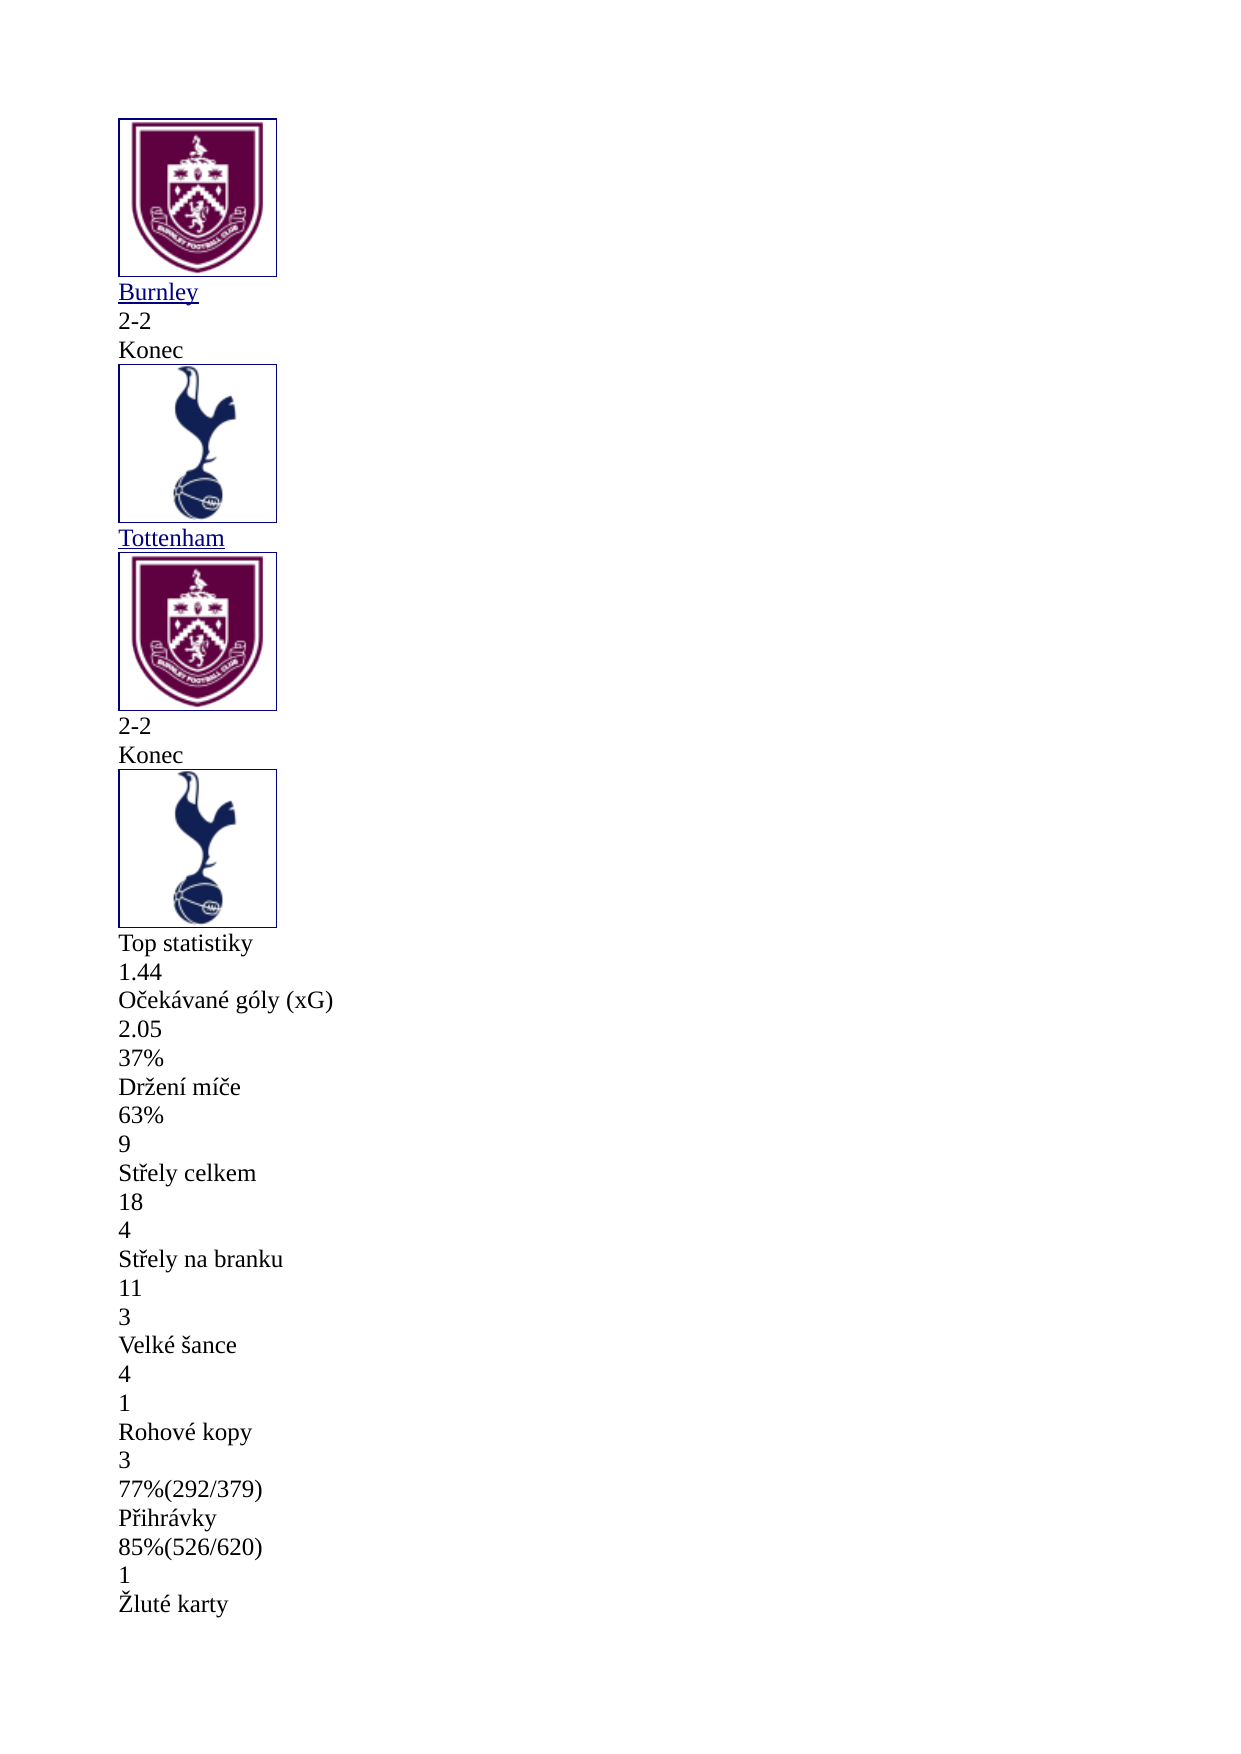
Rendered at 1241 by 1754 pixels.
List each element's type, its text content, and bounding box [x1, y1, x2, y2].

text 77%(292/379) [118, 1474, 1122, 1503]
text 2-2 [118, 306, 1122, 335]
text 1 [118, 1388, 1122, 1417]
text 11 [118, 1273, 1122, 1302]
text 63% [118, 1101, 1122, 1129]
text 85%(526/620) [118, 1532, 1122, 1561]
text Rohové kopy [118, 1417, 1122, 1446]
text 1.44 [118, 957, 1122, 986]
text Top statistiky [118, 928, 1122, 957]
picture [120, 770, 276, 927]
text Střely celkem [118, 1158, 1122, 1187]
text 4 [118, 1216, 1122, 1244]
text Konec [118, 335, 1122, 364]
text Žluté karty [118, 1589, 1122, 1618]
picture [120, 553, 276, 710]
text Velké šance [118, 1331, 1122, 1359]
text Burnley [118, 277, 1122, 306]
text 3 [118, 1446, 1122, 1474]
picture [120, 365, 276, 522]
text 37% [118, 1043, 1122, 1072]
text Tottenham [118, 523, 1122, 552]
text Přihrávky [118, 1503, 1122, 1532]
text Střely na branku [118, 1244, 1122, 1273]
picture [120, 120, 276, 276]
text 3 [118, 1302, 1122, 1331]
text 18 [118, 1187, 1122, 1216]
text 2.05 [118, 1014, 1122, 1043]
text 4 [118, 1359, 1122, 1388]
text 2-2 [118, 711, 1122, 740]
text Konec [118, 740, 1122, 769]
text 1 [118, 1561, 1122, 1589]
text Držení míče [118, 1072, 1122, 1101]
text 9 [118, 1129, 1122, 1158]
text Očekávané góly (xG) [118, 986, 1122, 1014]
